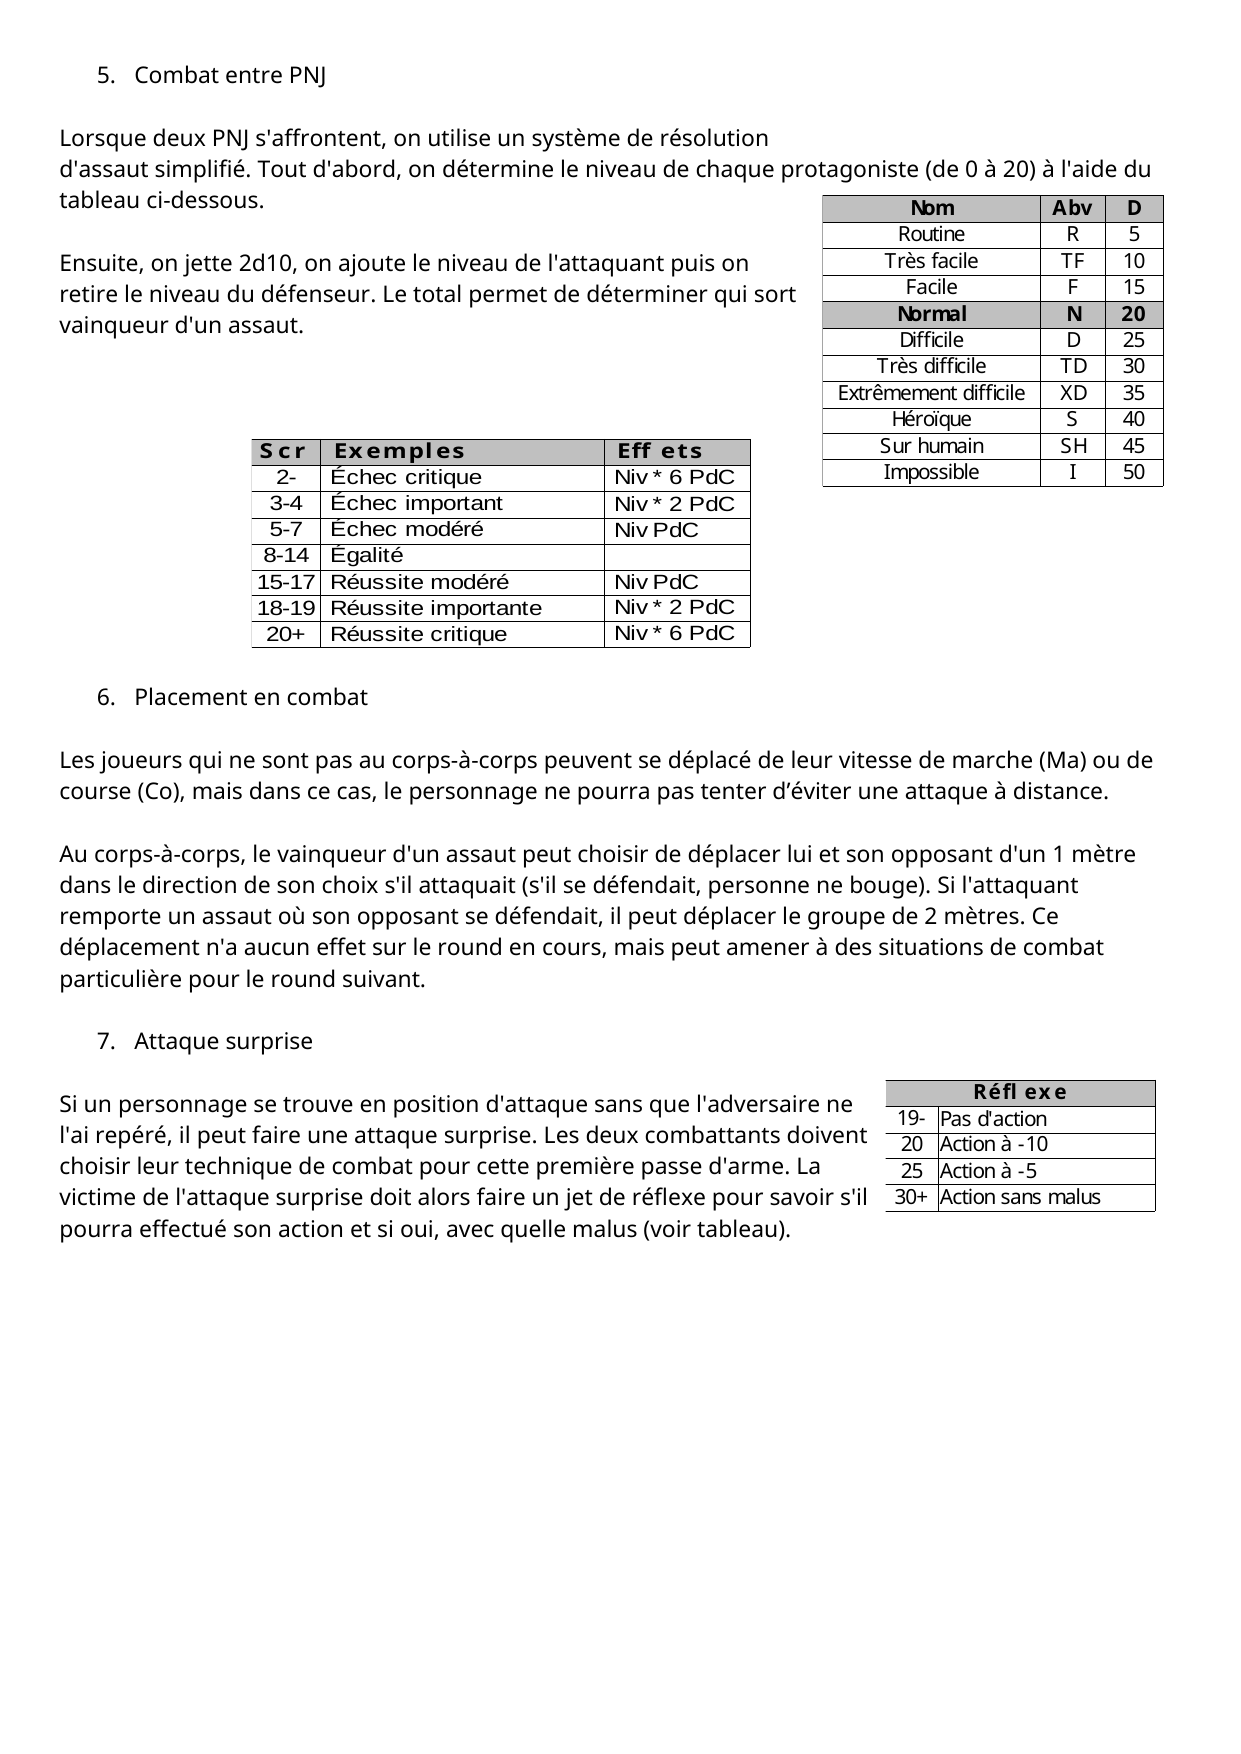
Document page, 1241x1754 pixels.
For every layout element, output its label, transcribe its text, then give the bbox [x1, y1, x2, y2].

list Placement en combat [97, 681, 1181, 712]
text d'assaut simplifié. Tout d'abord, on détermine le niveau de chaque protagoniste (de 0 à 20) à l'aide du tableau ci-dessous. [59, 153, 1181, 215]
list Attaque surprise [97, 1025, 1181, 1056]
text Ensuite, on jette 2d10, on ajoute le niveau de l'attaquant puis on [1041, 249, 1105, 275]
text Ensuite, on jette 2d10, on ajoute le niveau de l'attaquant puis on [823, 249, 1040, 275]
text Si un personnage se trouve en position d'attaque sans que l'adversaire ne l'ai repéré, il peut faire une attaque surprise. Les deux combattants doivent choisir leur technique de combat pour cette première passe d'arme. La victime de l'attaque surprise doit alors faire un jet de réflexe pour savoir s'il pourra effectué son action et si oui, avec quelle malus (voir tableau). [59, 1087, 1181, 1244]
text retire le niveau du défenseur. Le total permet de déterminer qui sort vainqueur d'un assaut. [59, 278, 822, 340]
text retire le niveau du défenseur. Le total permet de déterminer qui sort vainqueur d'un assaut. [823, 329, 1040, 340]
text Au corps-à-corps, le vainqueur d'un assaut peut choisir de déplacer lui et son opposant d'un 1 mètre dans le direction de son choix s'il attaquait (s'il se défendait, personne ne bouge). Si l'attaquant remporte un assaut où son opposant se défendait, il peut déplacer le groupe de 2 mètres. Ce déplacement n'a aucun effet sur le round en cours, mais peut amener à des situations de combat particulière pour le round suivant. [59, 837, 1181, 994]
text Ensuite, on jette 2d10, on ajoute le niveau de l'attaquant puis on [1106, 249, 1163, 275]
text retire le niveau du défenseur. Le total permet de déterminer qui sort vainqueur d'un assaut. [823, 278, 1040, 301]
text Les joueurs qui ne sont pas au corps-à-corps peuvent se déplacé de leur vitesse de marche (Ma) ou de course (Co), mais dans ce cas, le personnage ne pourra pas tenter d’éviter une attaque à distance. [59, 744, 1181, 806]
text Ensuite, on jette 2d10, on ajoute le niveau de l'attaquant puis on [59, 247, 822, 278]
list Combat entre PNJ [97, 59, 1181, 90]
text Lorsque deux PNJ s'affrontent, on utilise un système de résolution [59, 122, 1181, 153]
